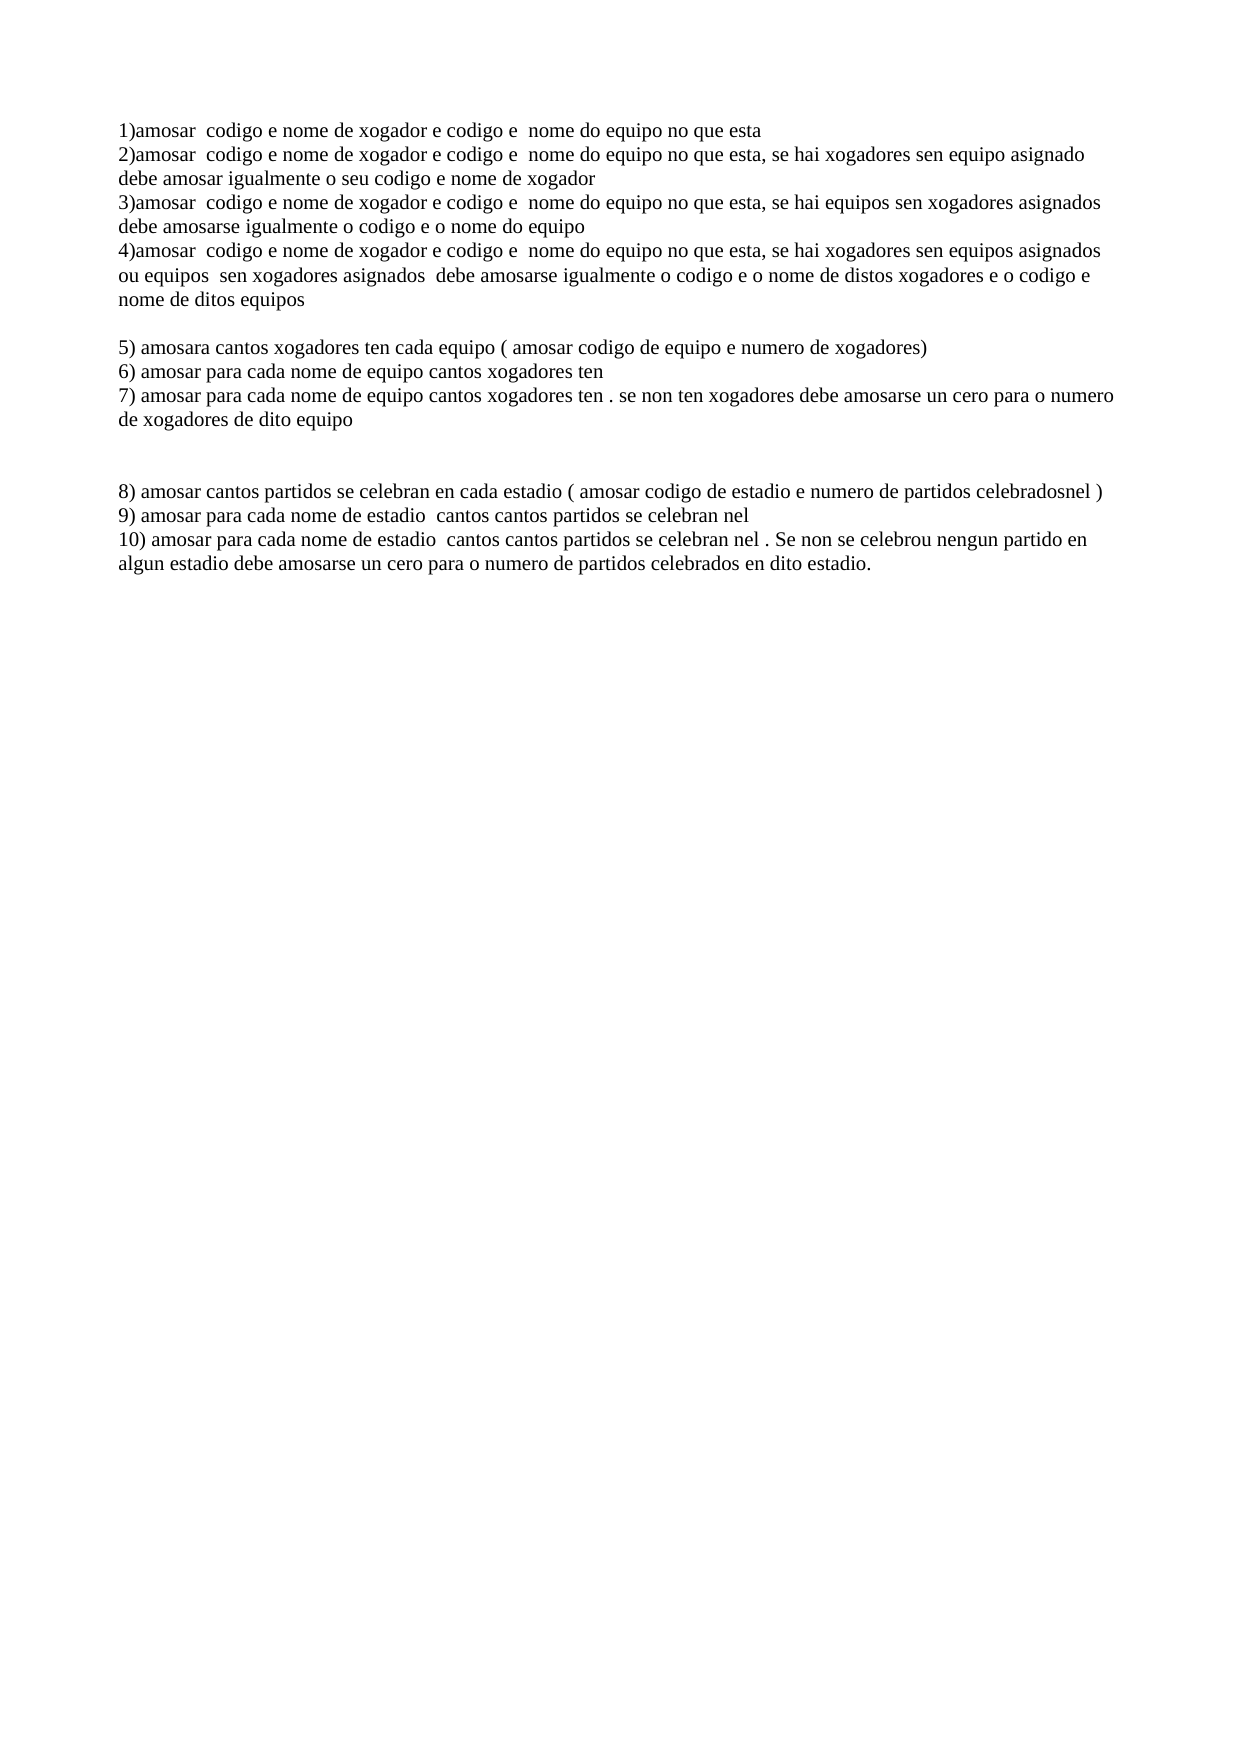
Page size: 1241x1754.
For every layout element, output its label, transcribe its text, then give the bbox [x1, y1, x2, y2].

text 7) amosar para cada nome de equipo cantos xogadores ten . se non ten xogadores debe amosarse un cero para o numero de xogadores de dito equipo [118, 383, 1122, 431]
text 3)amosar codigo e nome de xogador e codigo e nome do equipo no que esta, se hai equipos sen xogadores asignados debe amosarse igualmente o codigo e o nome do equipo [118, 190, 1122, 238]
text 4)amosar codigo e nome de xogador e codigo e nome do equipo no que esta, se hai xogadores sen equipos asignados ou equipos sen xogadores asignados debe amosarse igualmente o codigo e o nome de distos xogadores e o codigo e nome de ditos equipos [118, 238, 1122, 311]
text 8) amosar cantos partidos se celebran en cada estadio ( amosar codigo de estadio e numero de partidos celebradosnel ) [118, 479, 1122, 503]
text 1)amosar codigo e nome de xogador e codigo e nome do equipo no que esta [118, 118, 1122, 142]
text 9) amosar para cada nome de estadio cantos cantos partidos se celebran nel [118, 503, 1122, 527]
text 5) amosara cantos xogadores ten cada equipo ( amosar codigo de equipo e numero de xogadores) [118, 335, 1122, 359]
text 2)amosar codigo e nome de xogador e codigo e nome do equipo no que esta, se hai xogadores sen equipo asignado debe amosar igualmente o seu codigo e nome de xogador [118, 142, 1122, 190]
text 6) amosar para cada nome de equipo cantos xogadores ten [118, 359, 1122, 383]
text 10) amosar para cada nome de estadio cantos cantos partidos se celebran nel . Se non se celebrou nengun partido en algun estadio debe amosarse un cero para o numero de partidos celebrados en dito estadio. [118, 527, 1122, 575]
